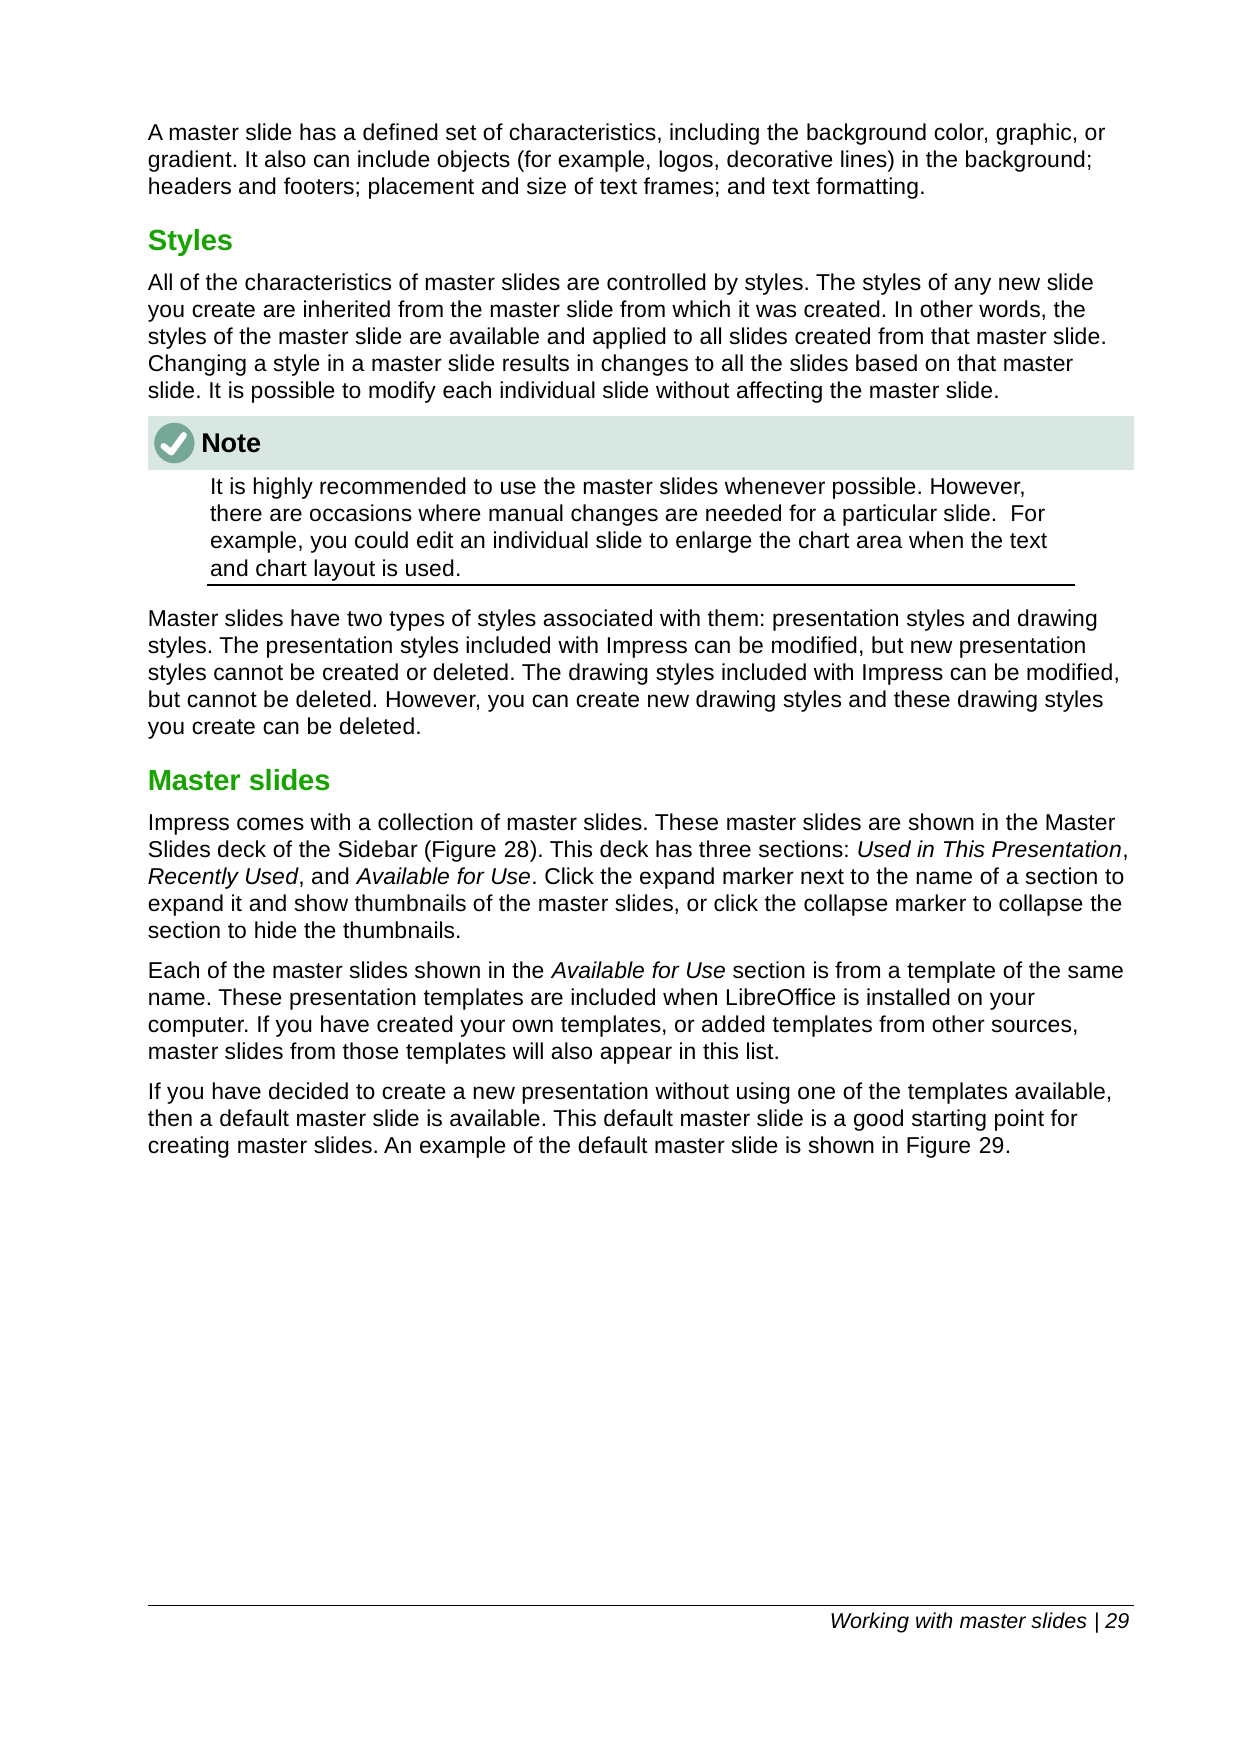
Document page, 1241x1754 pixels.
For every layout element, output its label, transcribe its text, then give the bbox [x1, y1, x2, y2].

text All of the characteristics of master slides are controlled by styles. The styles of any new slide you create are inherited from the master slide from which it was created. In other words, the styles of the master slide are available and applied to all slides created from that master slide. Changing a style in a master slide results in changes to all the slides based on that master slide. It is possible to modify each individual slide without affecting the master slide. [148, 268, 1134, 404]
text A master slide has a defined set of characteristics, including the background color, graphic, or gradient. It also can include objects (for example, logos, decorative lines) in the background; headers and footers; placement and size of text frames; and text formatting. [148, 118, 1134, 199]
subtitle Styles [148, 223, 1134, 257]
text Each of the master slides shown in the Available for Use section is from a template of the same name. These presentation templates are included when LibreOffice is installed on your computer. If you have created your own templates, or added templates from other sources, master slides from those templates will also appear in this list. [148, 956, 1134, 1064]
subtitle Master slides [148, 763, 1134, 796]
subtitle Note [148, 416, 1134, 470]
text If you have decided to create a new presentation without using one of the templates available, then a default master slide is available. This default master slide is a good starting point for creating master slides. An example of the default master slide is shown in Figure 29. [148, 1077, 1134, 1158]
text Impress comes with a collection of master slides. These master slides are shown in the Master Slides deck of the Sidebar (Figure 28). This deck has three sections: Used in This Presentation, Recently Used, and Available for Use. Click the expand marker next to the name of a section to expand it and show thumbnails of the master slides, or click the collapse marker to collapse the section to hide the thumbnails. [148, 808, 1134, 944]
text Master slides have two types of styles associated with them: presentation styles and drawing styles. The presentation styles included with Impress can be modified, but new presentation styles cannot be created or deleted. The drawing styles included with Impress can be modified, but cannot be deleted. However, you can create new drawing styles and these drawing styles you create can be deleted. [148, 604, 1134, 739]
text It is highly recommended to use the master slides whenever possible. However, there are occasions where manual changes are needed for a particular slide. For example, you could edit an individual slide to enlarge the chart area when the text and chart layout is used. [207, 470, 1075, 584]
